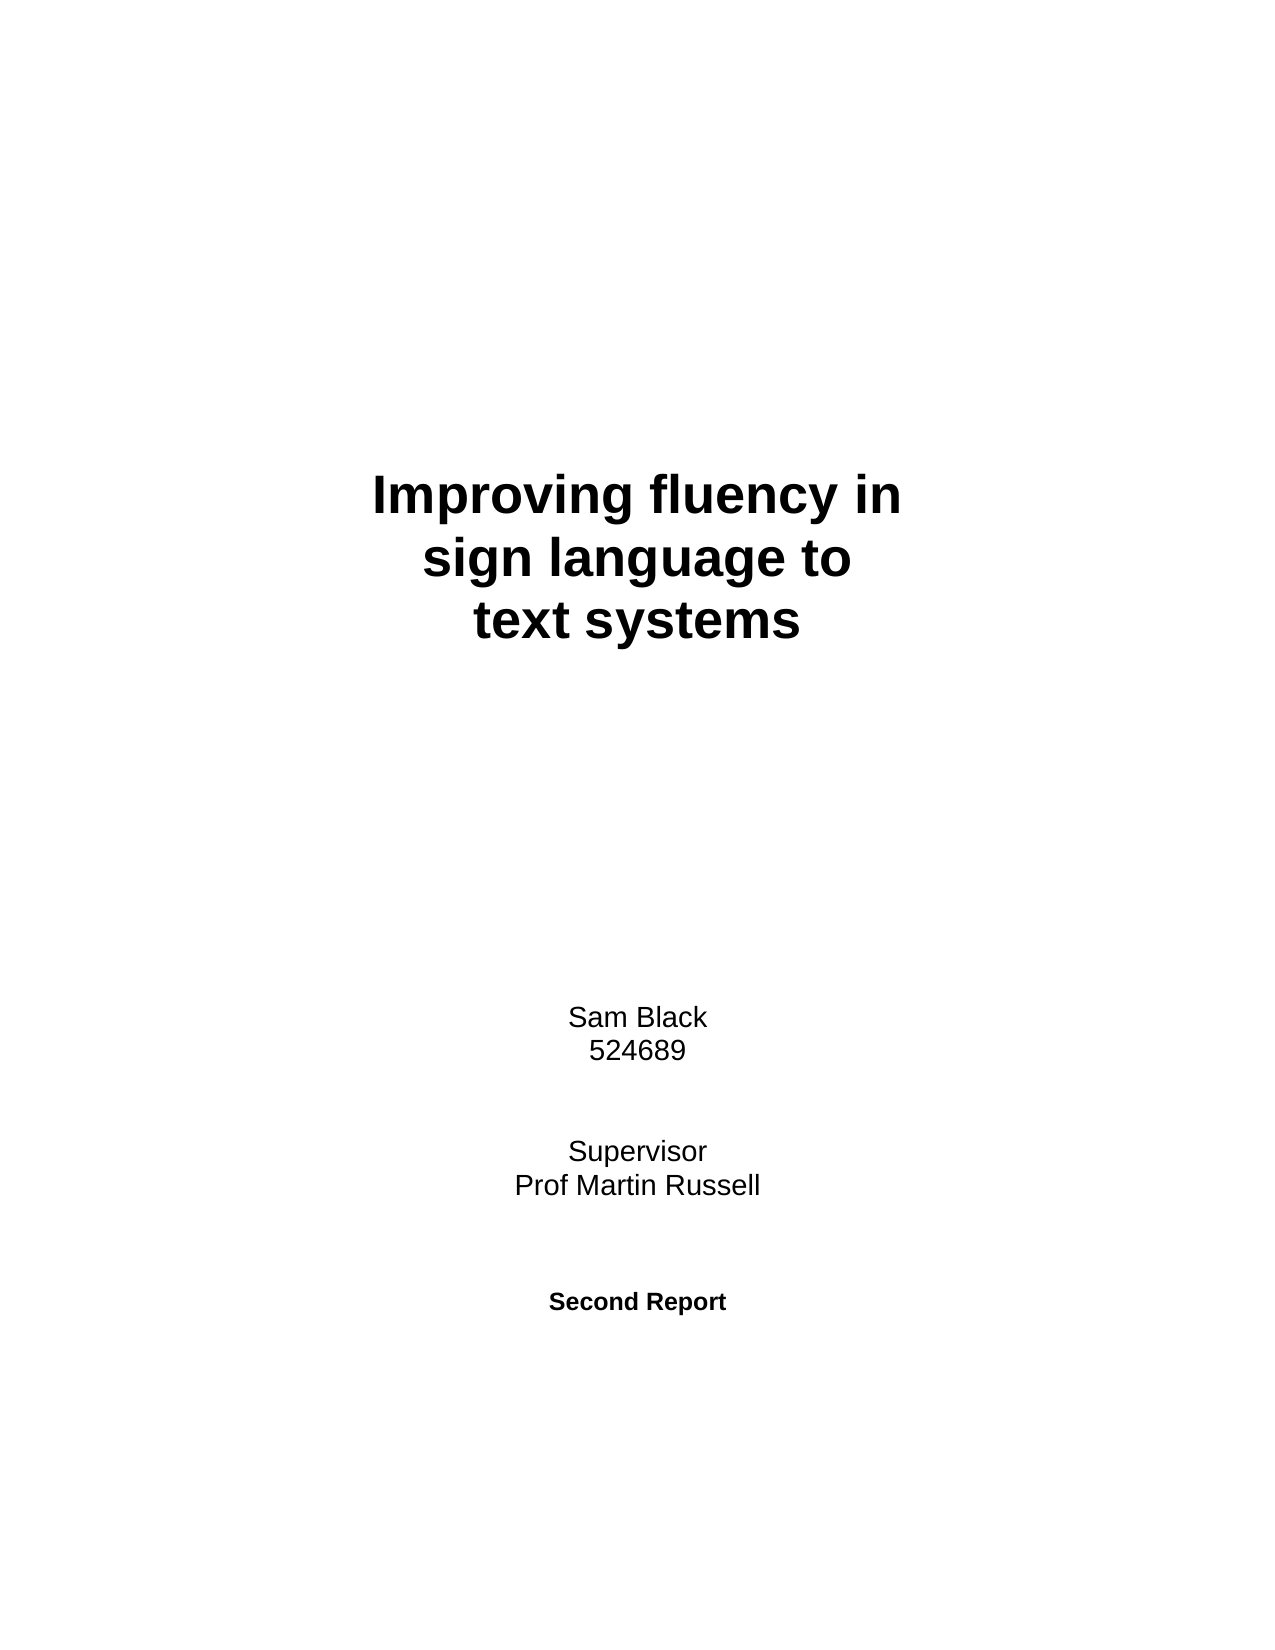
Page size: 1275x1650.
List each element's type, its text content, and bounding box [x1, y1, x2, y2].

text 524689 [118, 1033, 1157, 1067]
text Improving fluency in [118, 463, 1157, 525]
text Sam Black [118, 1000, 1157, 1033]
text sign language to [118, 525, 1157, 588]
text Supervisor [118, 1134, 1157, 1167]
text Second Report [118, 1287, 1157, 1316]
text Prof Martin Russell [118, 1167, 1157, 1201]
text text systems [118, 588, 1157, 650]
